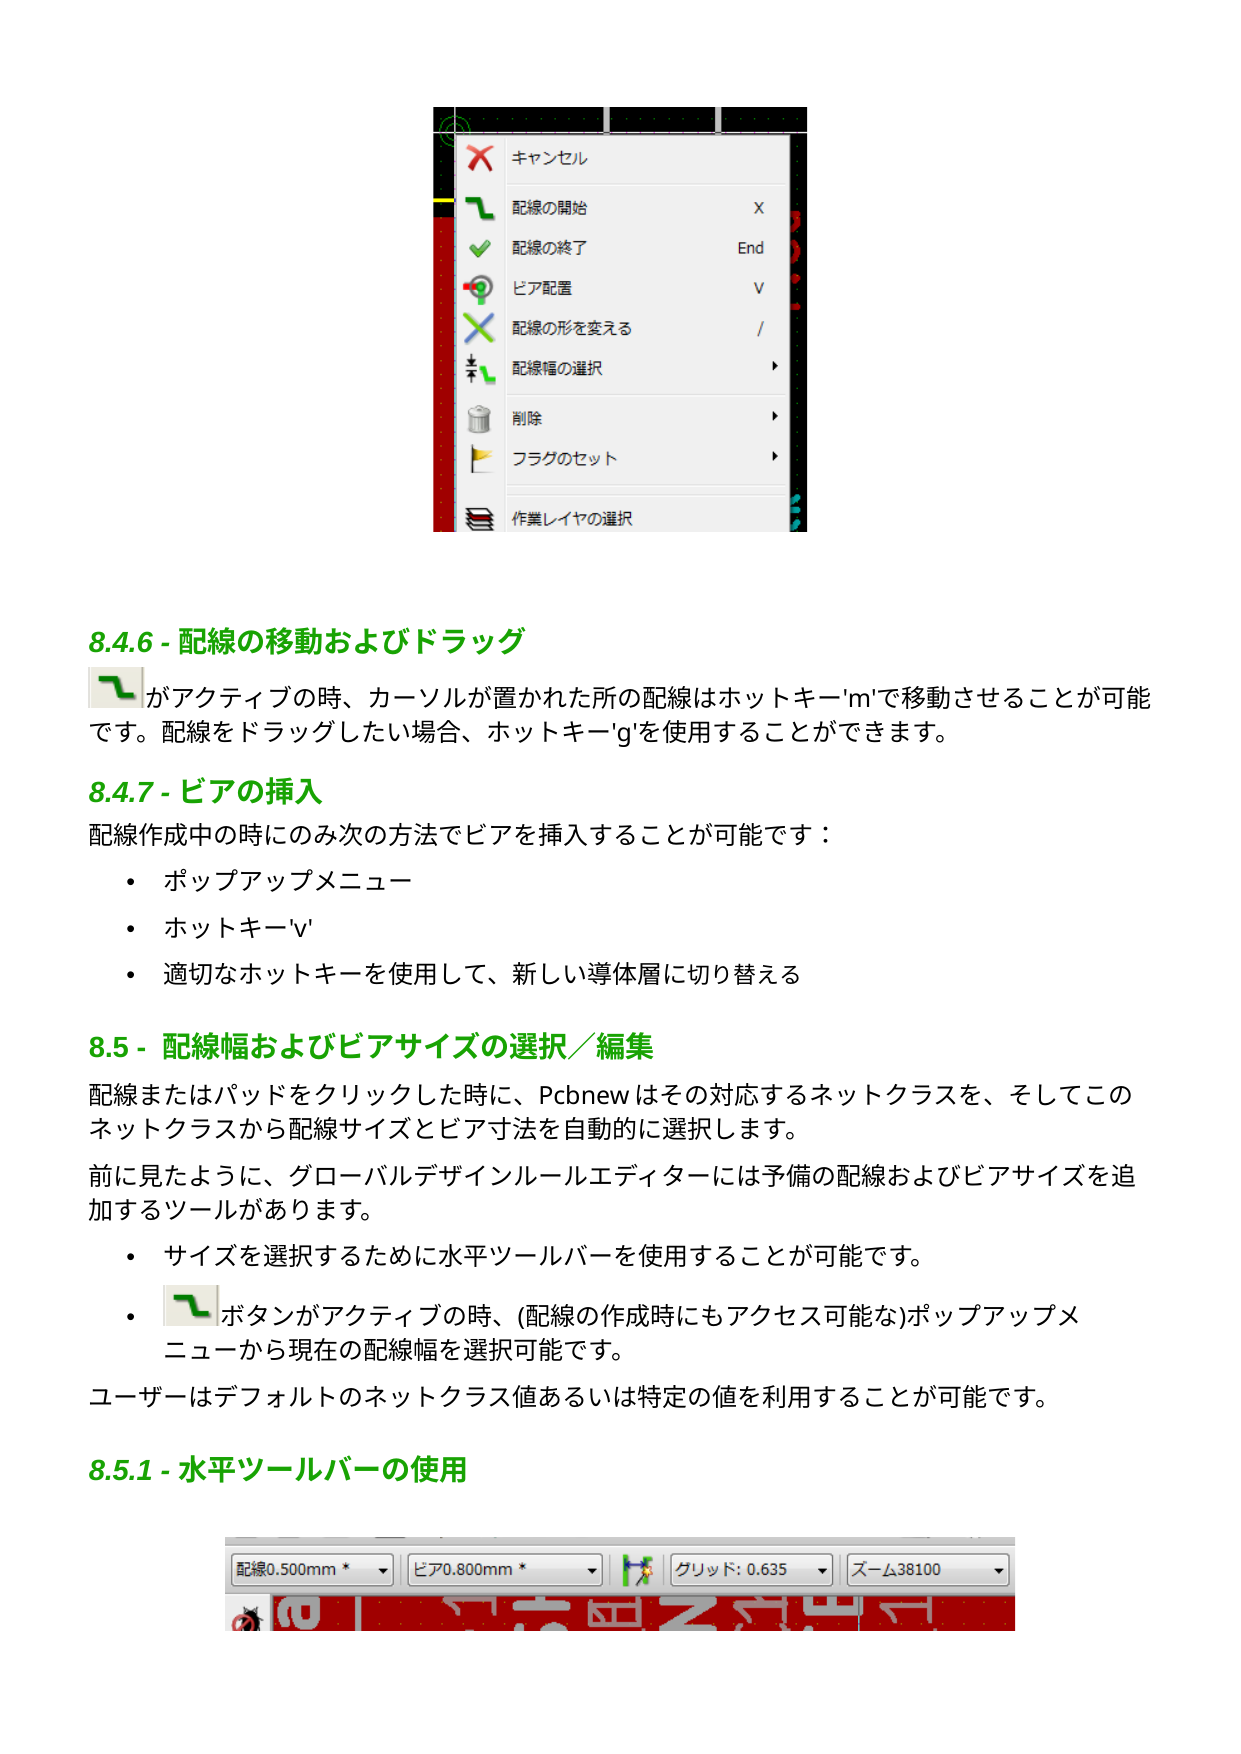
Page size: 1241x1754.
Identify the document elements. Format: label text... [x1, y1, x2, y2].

text がアクティブの時、カーソルが置かれた所の配線はホットキー'm'で移動させることが可能です。配線をドラッグしたい場合、ホットキー'g'を使用することができます。 [88, 667, 1152, 749]
text 前に見たように、グローバルデザインルールエディターには予備の配線およびビアサイズを追加するツールがあります。 [88, 1159, 1152, 1227]
picture [225, 1537, 1016, 1631]
subtitle 水平ツールバーの使用 [88, 1449, 1152, 1489]
text ユーザーはデフォルトのネットクラス値あるいは特定の値を利用することが可能です。 [88, 1380, 1152, 1414]
list ボタンがアクティブの時、(配線の作成時にもアクセス可能な)ポップアップメニューから現在の配線幅を選択可能です。 [126, 1286, 1152, 1367]
text 配線作成中の時にのみ次の方法でビアを挿入することが可能です： [88, 818, 1152, 852]
list ポップアップメニュー [126, 864, 1152, 898]
picture [433, 107, 808, 532]
list サイズを選択するために水平ツールバーを使用することが可能です。 [126, 1239, 1152, 1273]
subtitle 配線の移動およびドラッグ [88, 621, 1152, 661]
list 適切なホットキーを使用して、新しい導体層に切り替える [126, 957, 1152, 991]
text 配線またはパッドをクリックした時に、Pcbnewはその対応するネットクラスを、そしてこのネットクラスから配線サイズとビア寸法を自動的に選択します。 [88, 1078, 1152, 1146]
picture [163, 1285, 220, 1326]
list ホットキー'v' [126, 911, 1152, 944]
subtitle ビアの挿入 [88, 772, 1152, 811]
picture [88, 667, 145, 708]
subtitle 配線幅およびビアサイズの選択／編集 [88, 1026, 1152, 1066]
